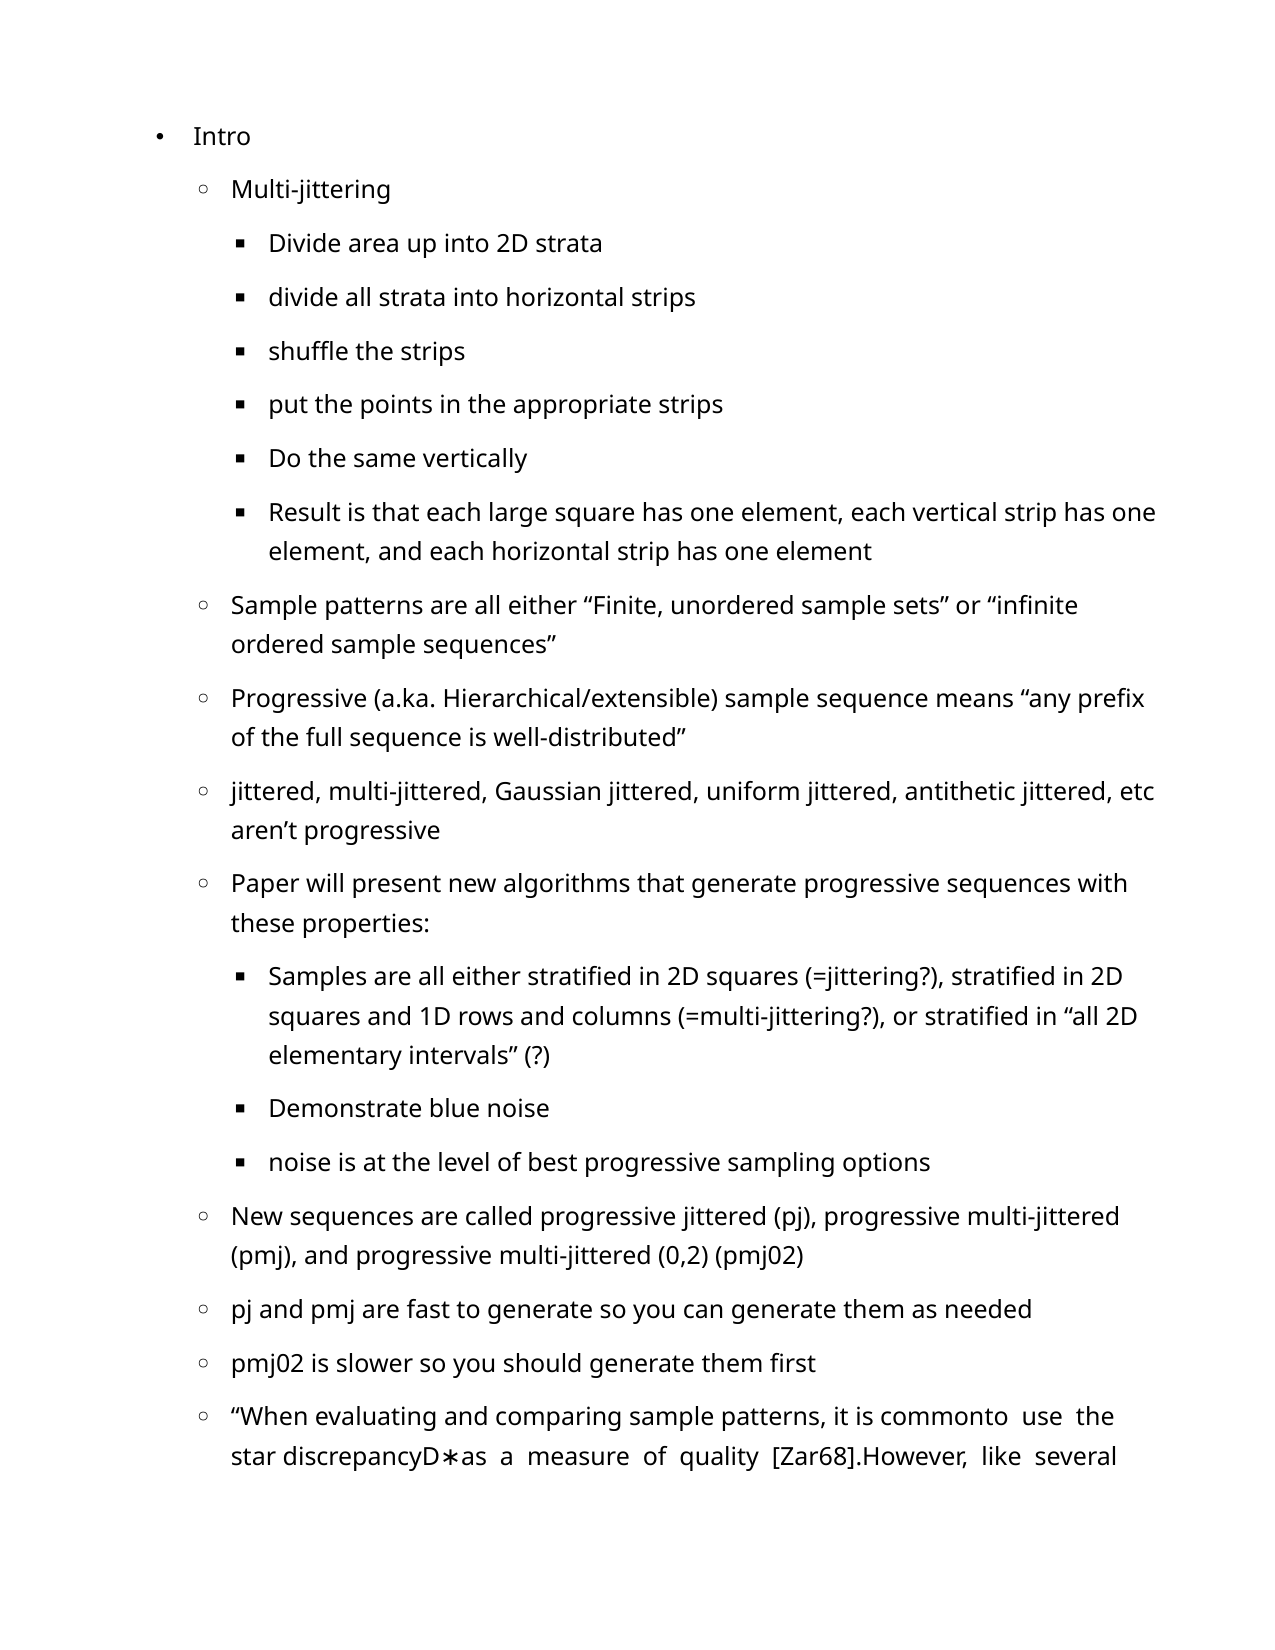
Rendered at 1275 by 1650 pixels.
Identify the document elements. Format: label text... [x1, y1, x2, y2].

list Multi-jittering [193, 172, 1157, 206]
list noise is at the level of best progressive sampling options [231, 1145, 1157, 1179]
list Samples are all either stratified in 2D squares (=jittering?), stratified in 2D squares and 1D rows and columns (=multi-jittering?), or stratified in “all 2D elementary intervals” (?) [231, 959, 1157, 1071]
list Divide area up into 2D strata [231, 226, 1157, 260]
list jittered, multi-jittered, Gaussian jittered, uniform jittered, antithetic jittered, etc aren’t progressive [193, 773, 1157, 846]
list Sample patterns are all either “Finite, unordered sample sets” or “infinite ordered sample sequences” [193, 587, 1157, 661]
list Do the same vertically [231, 441, 1157, 475]
list shuffle the strips [231, 333, 1157, 367]
list Intro [156, 118, 1157, 152]
list Result is that each large square has one element, each vertical strip has one element, and each horizontal strip has one element [231, 494, 1157, 568]
list “When evaluating and comparing sample patterns, it is commonto use the star discrepancyD∗as a measure of quality [Zar68].However, like several [193, 1399, 1157, 1472]
list Progressive (a.ka. Hierarchical/extensible) sample sequence means “any prefix of the full sequence is well-distributed” [193, 680, 1157, 753]
list put the points in the appropriate strips [231, 387, 1157, 421]
list pmj02 is slower so you should generate them first [193, 1345, 1157, 1379]
list pj and pmj are fast to generate so you can generate them as needed [193, 1291, 1157, 1326]
list Paper will present new algorithms that generate progressive sequences with these properties: [193, 866, 1157, 939]
list Demonstrate blue noise [231, 1091, 1157, 1125]
list divide all strata into horizontal strips [231, 279, 1157, 313]
list New sequences are called progressive jittered (pj), progressive multi-jittered (pmj), and progressive multi-jittered (0,2) (pmj02) [193, 1198, 1157, 1272]
